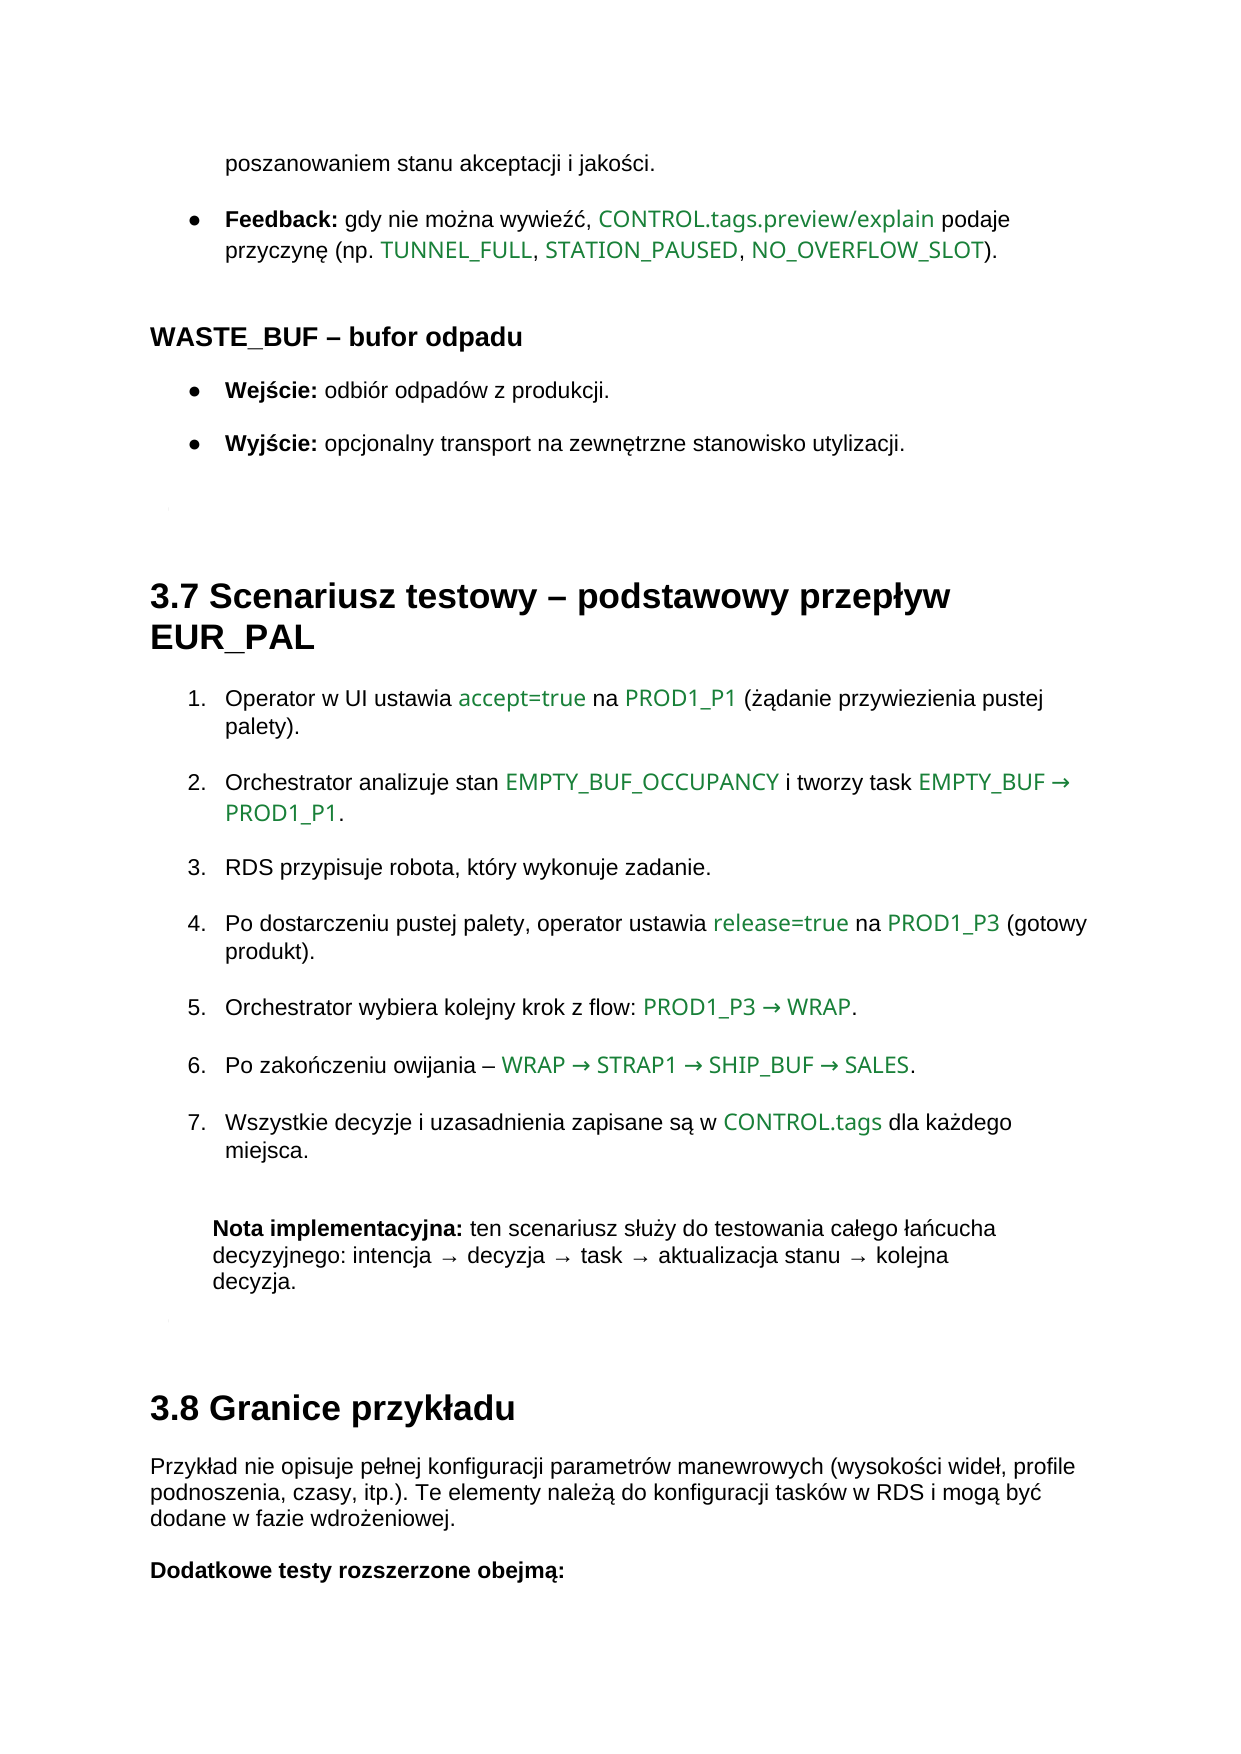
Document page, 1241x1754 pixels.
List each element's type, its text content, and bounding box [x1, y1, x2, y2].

subtitle WASTE_BUF – bufor odpadu [150, 321, 1090, 352]
text Nota implementacyjna: ten scenariusz służy do testowania całego łańcucha decyzyjnego: intencja → decyzja → task → aktualizacja stanu → kolejna decyzja. [212, 1215, 1028, 1294]
list Po zakończeniu owijania – WRAP → STRAP1 → SHIP_BUF → SALES. [187, 1049, 1090, 1106]
list Po dostarczeniu pustej palety, operator ustawia release=true na PROD1_P3 (gotowy produkt). [187, 907, 1090, 991]
list Wszystkie decyzje i uzasadnienia zapisane są w CONTROL.tags dla każdego miejsca. [187, 1106, 1090, 1190]
list Wyjście: opcjonalny transport na zewnętrzne stanowisko utylizacji. [187, 430, 1090, 482]
list poszanowaniem stanu akceptacji i jakości. [187, 150, 1090, 203]
list RDS przypisuje robota, który wykonuje zadanie. [187, 854, 1090, 907]
list Orchestrator wybiera kolejny krok z flow: PROD1_P3 → WRAP. [187, 991, 1090, 1049]
text Przykład nie opisuje pełnej konfiguracji parametrów manewrowych (wysokości wideł, profile podnoszenia, czasy, itp.). Te elementy należą do konfiguracji tasków w RDS i mogą być dodane w fazie wdrożeniowej. [150, 1453, 1090, 1532]
text Dodatkowe testy rozszerzone obejmą: [150, 1557, 1090, 1583]
subtitle 3.8 Granice przykładu [150, 1387, 1090, 1428]
subtitle 3.7 Scenariusz testowy – podstawowy przepływ EUR_PAL [150, 575, 1090, 657]
list Wejście: odbiór odpadów z produkcji. [187, 377, 1090, 430]
list Orchestrator analizuje stan EMPTY_BUF_OCCUPANCY i tworzy task EMPTY_BUF → PROD1_P1. [187, 766, 1090, 854]
list Operator w UI ustawia accept=true na PROD1_P1 (żądanie przywiezienia pustej palety). [187, 682, 1090, 766]
list Feedback: gdy nie można wywieźć, CONTROL.tags.preview/explain podaje przyczynę (np. TUNNEL_FULL, STATION_PAUSED, NO_OVERFLOW_SLOT). [187, 203, 1090, 292]
